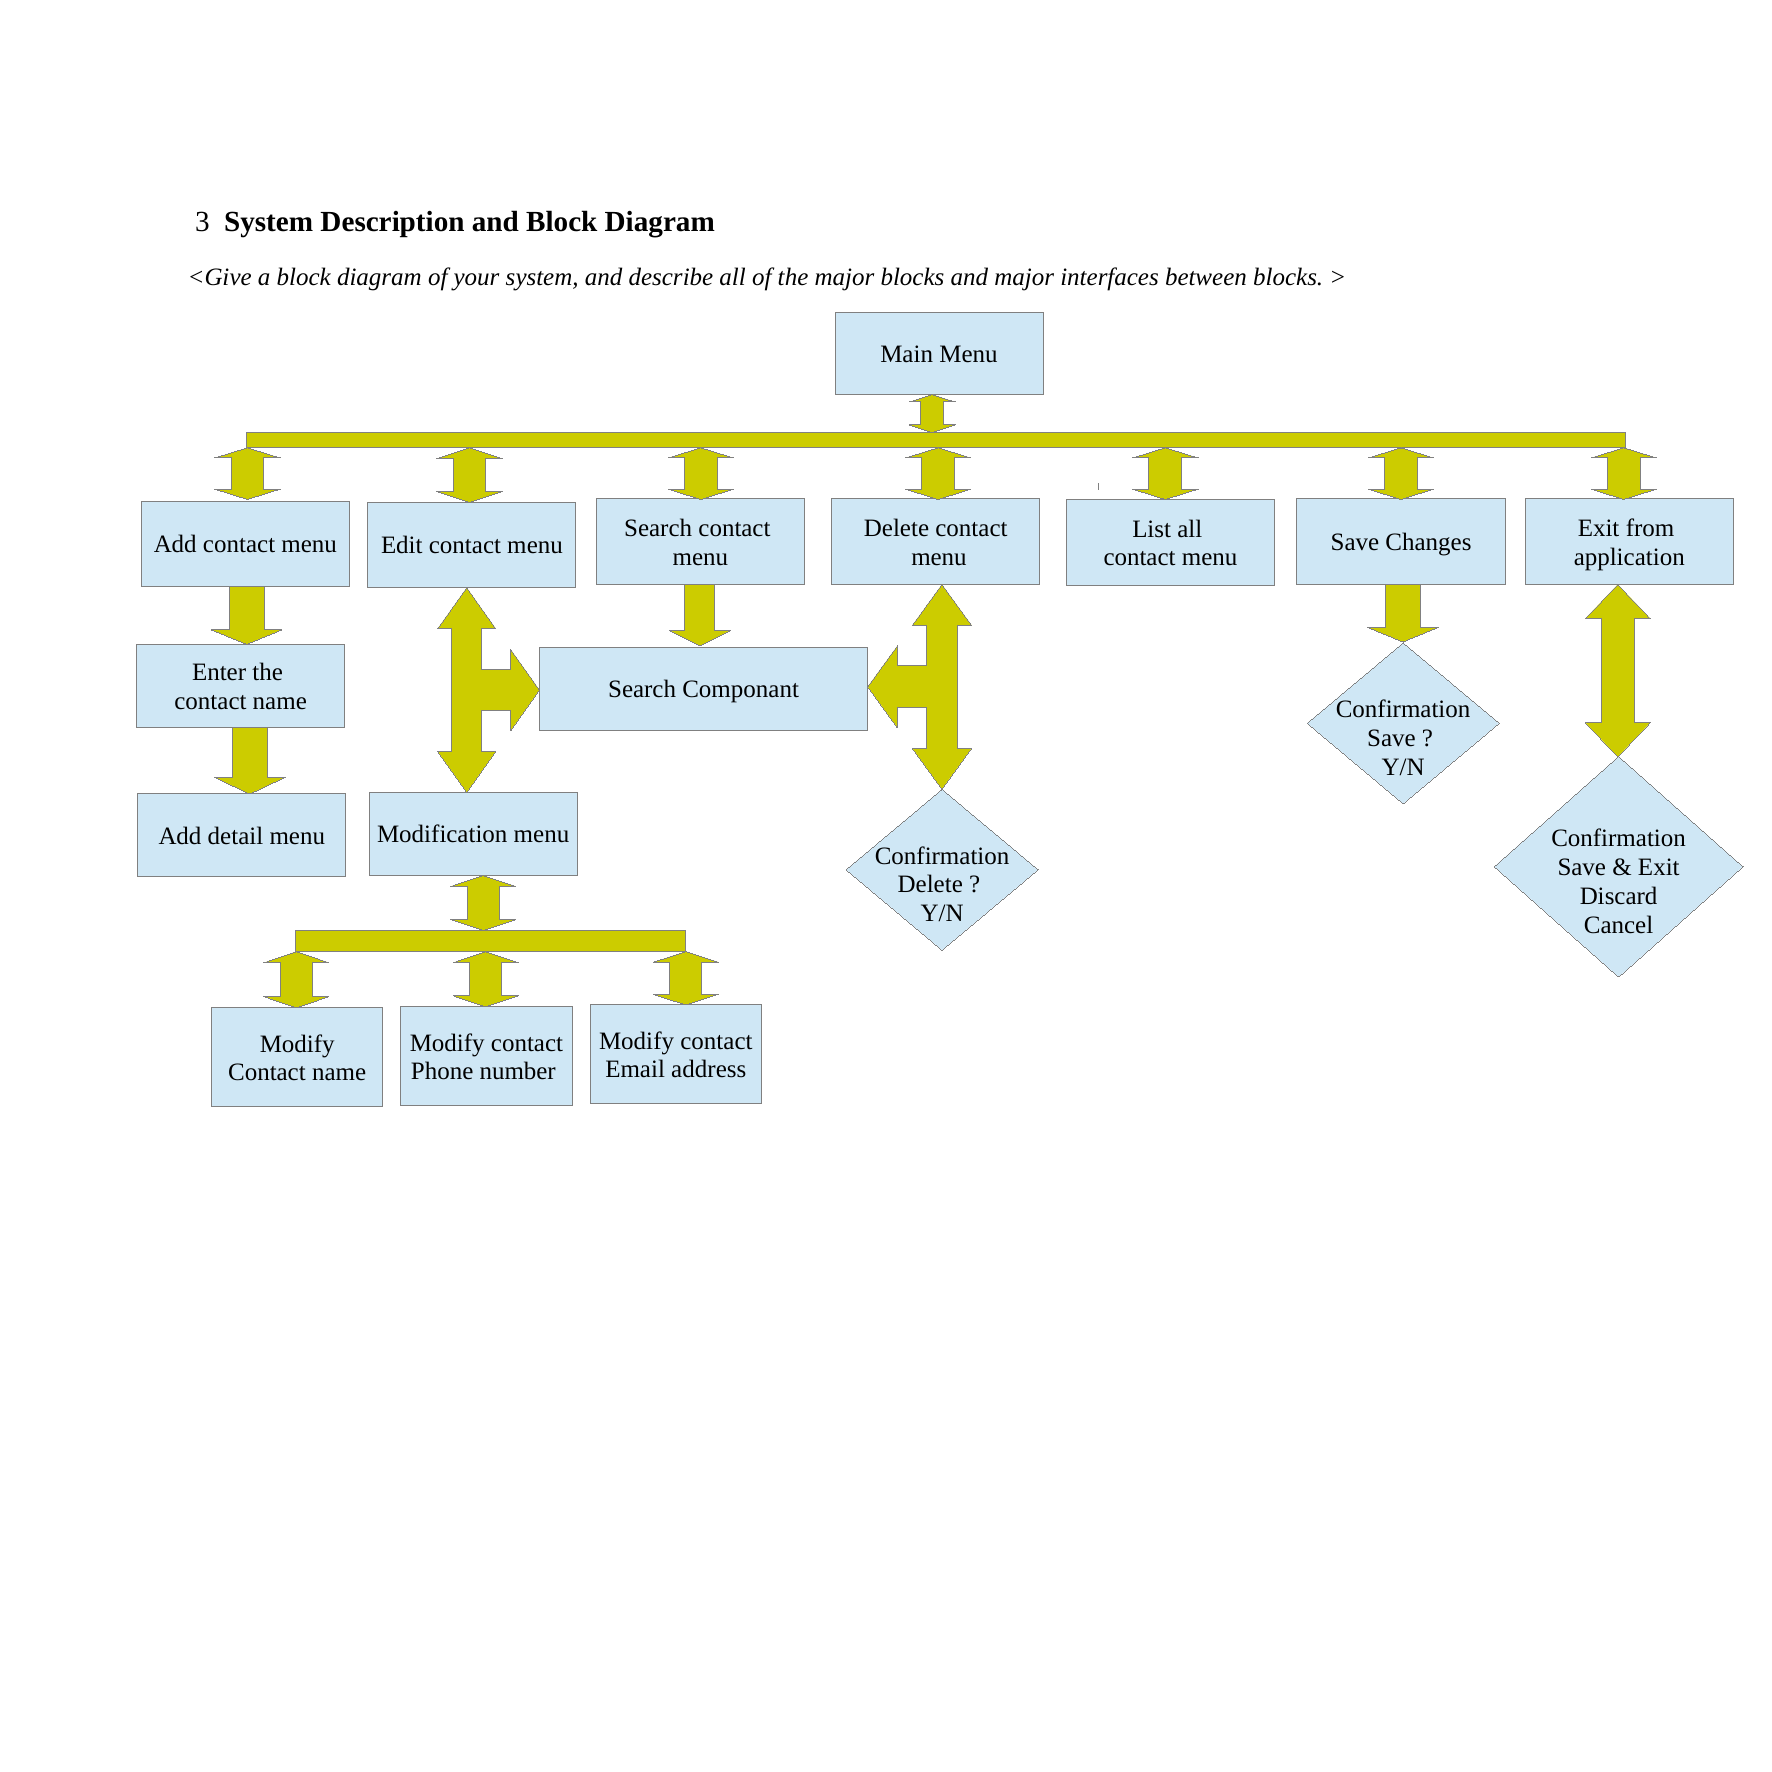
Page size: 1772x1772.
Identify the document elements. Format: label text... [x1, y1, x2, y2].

text <Give a block diagram of your system, and describe all of the major blocks and major interfaces between blocks. > [187, 262, 1584, 291]
subtitle System Description and Block Diagram [187, 204, 1584, 237]
